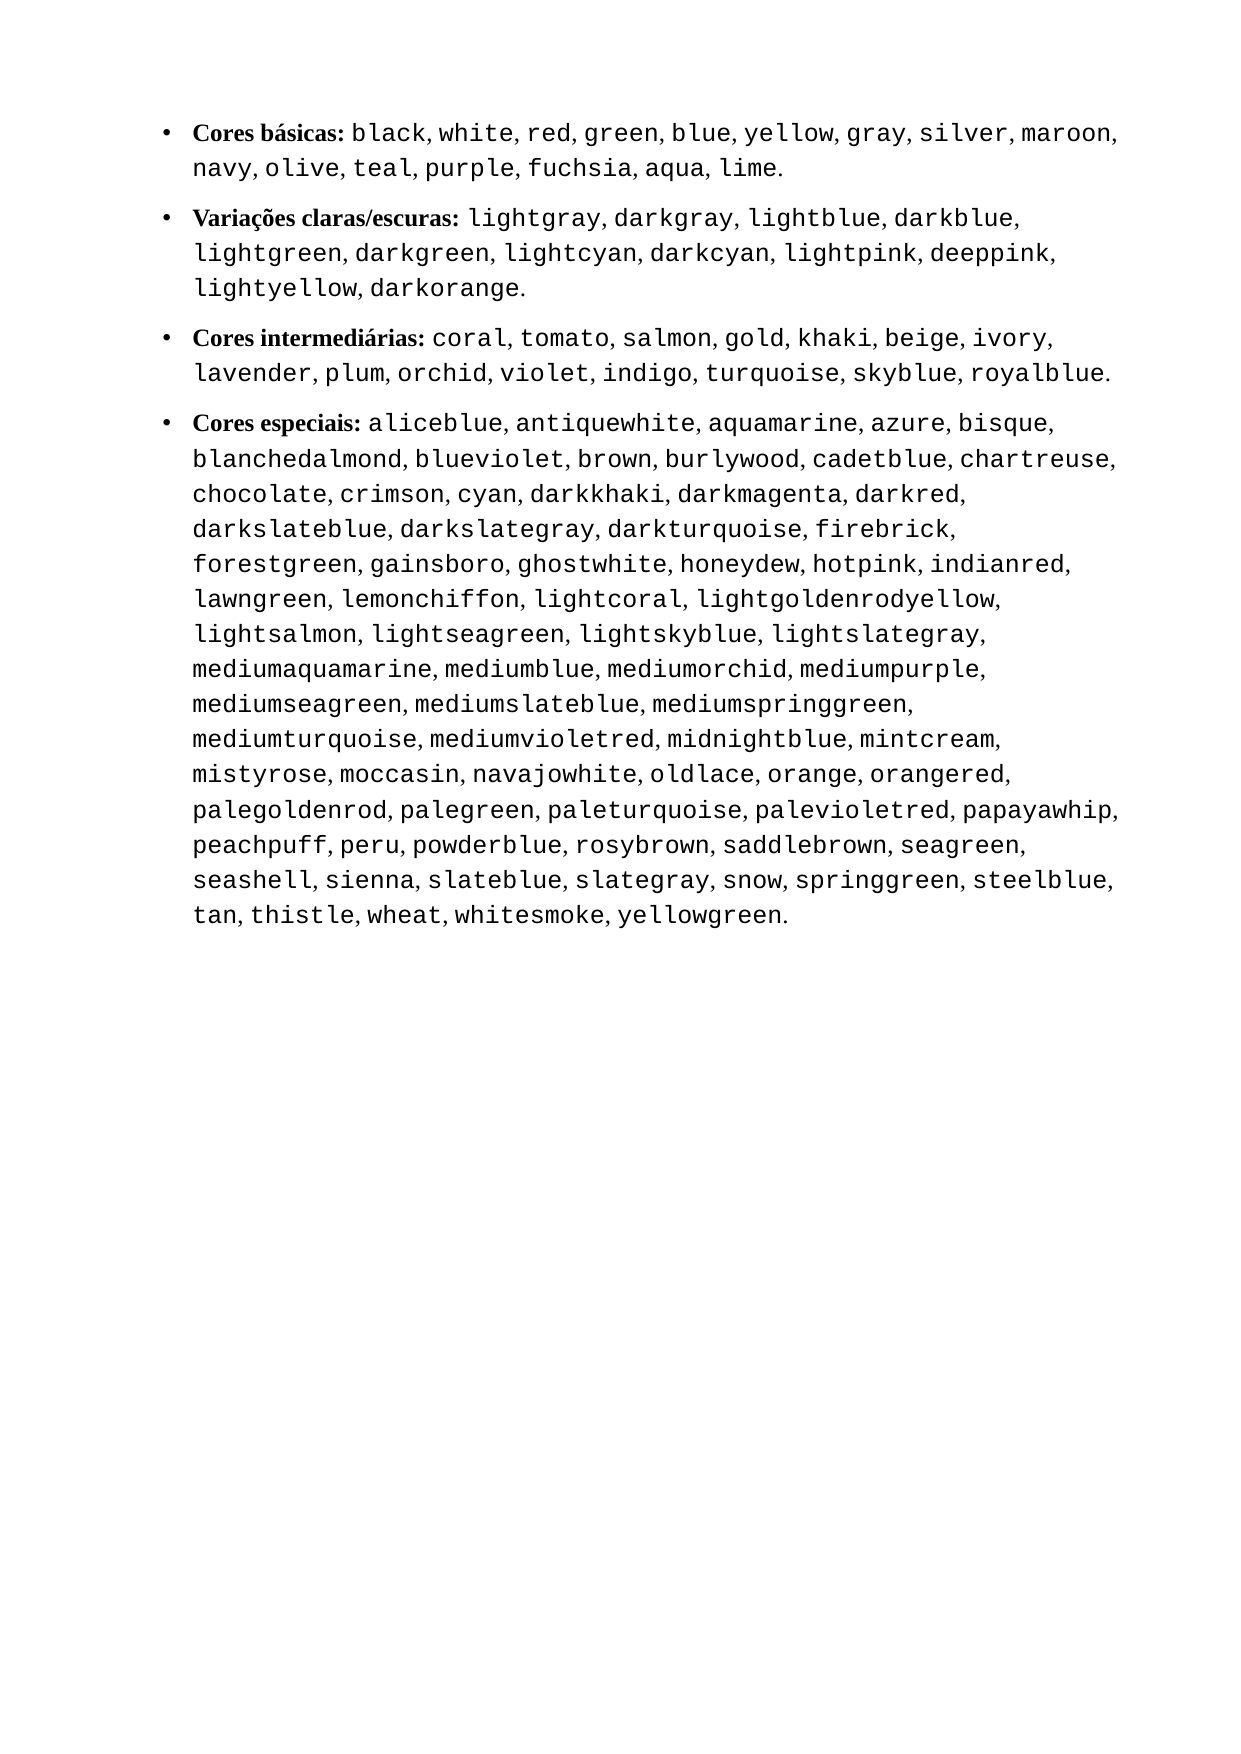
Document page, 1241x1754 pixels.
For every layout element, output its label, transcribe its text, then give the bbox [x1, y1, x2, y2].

list Cores intermediárias: coral, tomato, salmon, gold, khaki, beige, ivory, lavender, plum, orchid, violet, indigo, turquoise, skyblue, royalblue. [162, 323, 1122, 389]
list Cores especiais: aliceblue, antiquewhite, aquamarine, azure, bisque, blanchedalmond, blueviolet, brown, burlywood, cadetblue, chartreuse, chocolate, crimson, cyan, darkkhaki, darkmagenta, darkred, darkslateblue, darkslategray, darkturquoise, firebrick, forestgreen, gainsboro, ghostwhite, honeydew, hotpink, indianred, lawngreen, lemonchiffon, lightcoral, lightgoldenrodyellow, lightsalmon, lightseagreen, lightskyblue, lightslategray, mediumaquamarine, mediumblue, mediumorchid, mediumpurple, mediumseagreen, mediumslateblue, mediumspringgreen, mediumturquoise, mediumvioletred, midnightblue, mintcream, mistyrose, moccasin, navajowhite, oldlace, orange, orangered, palegoldenrod, palegreen, paleturquoise, palevioletred, papayawhip, peachpuff, peru, powderblue, rosybrown, saddlebrown, seagreen, seashell, sienna, slateblue, slategray, snow, springgreen, steelblue, tan, thistle, wheat, whitesmoke, yellowgreen. [162, 408, 1122, 931]
list Variações claras/escuras: lightgray, darkgray, lightblue, darkblue, lightgreen, darkgreen, lightcyan, darkcyan, lightpink, deeppink, lightyellow, darkorange. [162, 203, 1122, 304]
list Cores básicas: black, white, red, green, blue, yellow, gray, silver, maroon, navy, olive, teal, purple, fuchsia, aqua, lime. [162, 118, 1122, 184]
